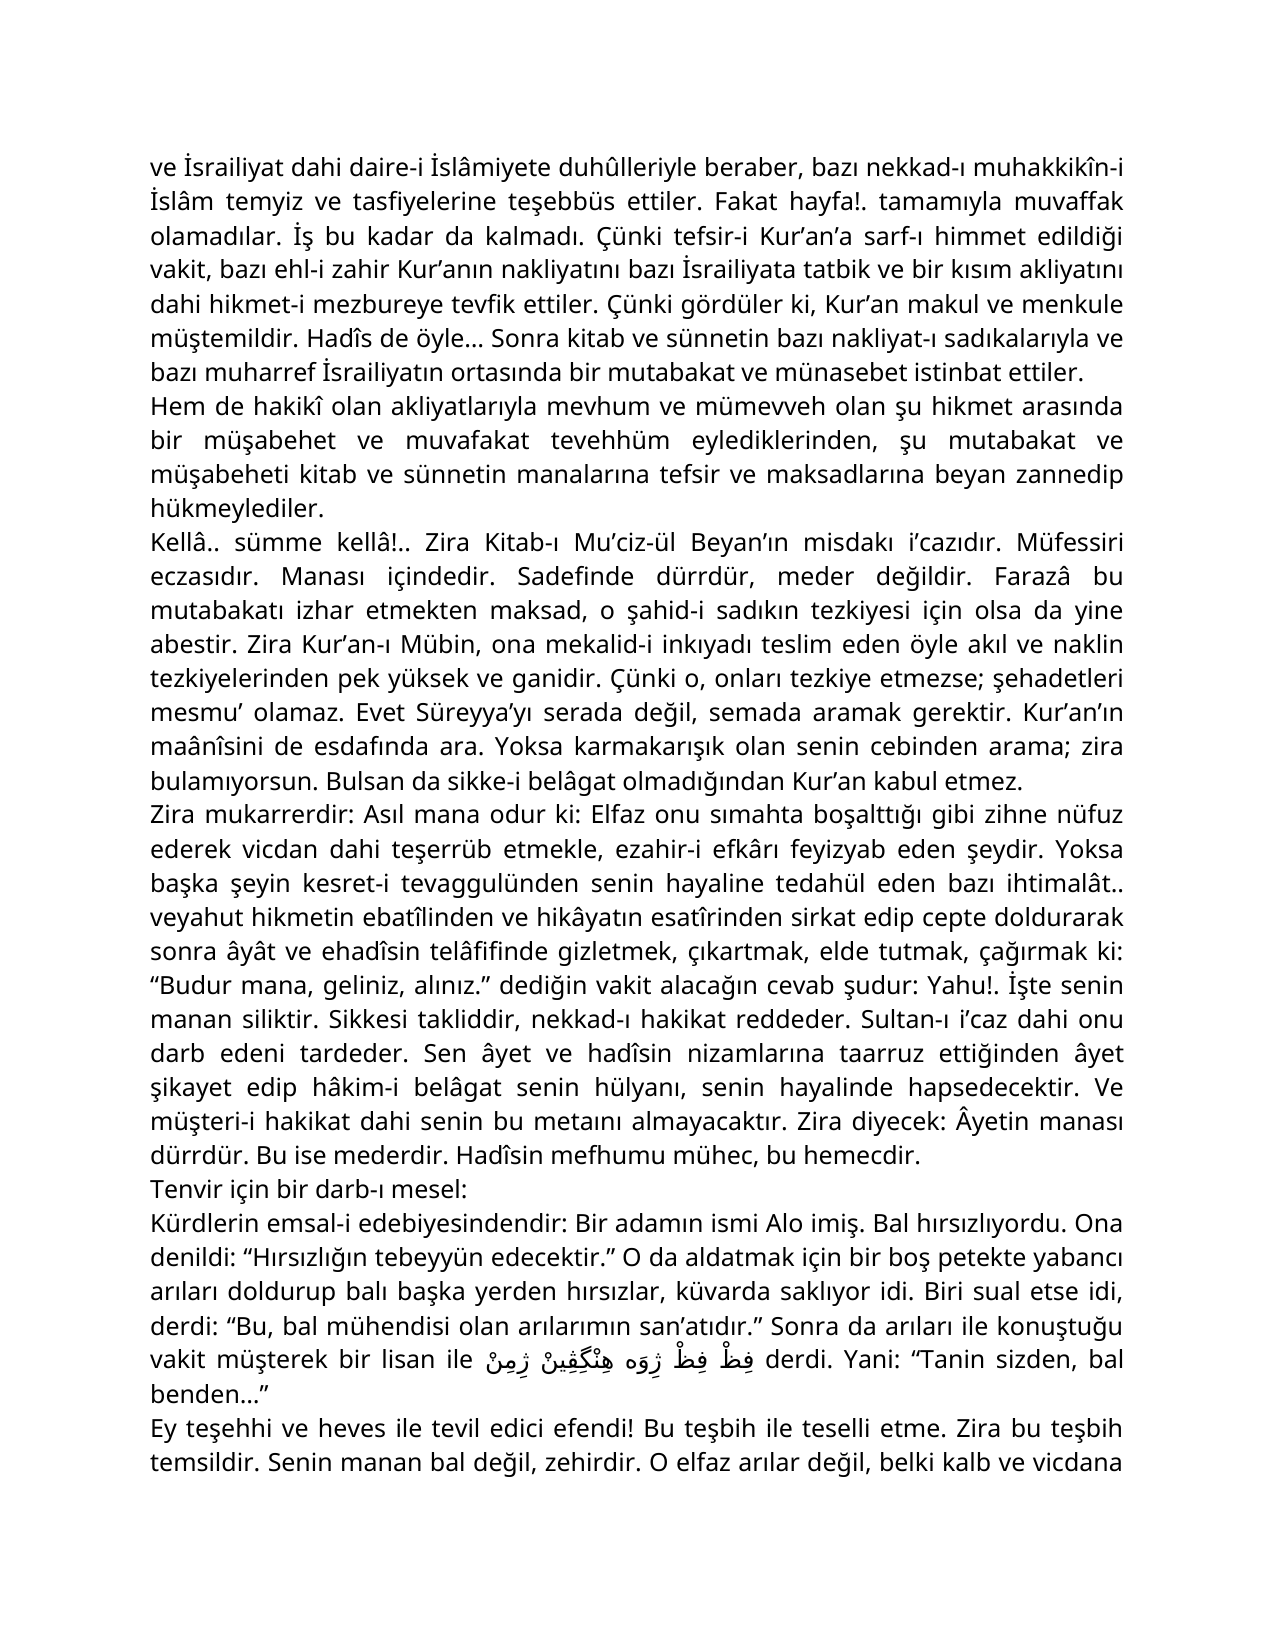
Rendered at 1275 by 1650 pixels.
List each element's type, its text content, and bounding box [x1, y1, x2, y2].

text Ey teşehhi ve heves ile tevil edici efendi! Bu teşbih ile teselli etme. Zira bu teşbih temsildir. Senin manan bal değil, zehirdir. O elfaz arılar değil, belki kalb ve vicdana [150, 1410, 1125, 1478]
text Hem de hakikî olan akliyatlarıyla mevhum ve mümevveh olan şu hikmet arasında bir müşabehet ve muvafakat tevehhüm eylediklerinden, şu mutabakat ve müşabeheti kitab ve sünnetin manalarına tefsir ve maksadlarına beyan zannedip hükmeylediler. [150, 388, 1125, 525]
text Zira mukarrerdir: Asıl mana odur ki: Elfaz onu sımahta boşalttığı gibi zihne nüfuz ederek vicdan dahi teşerrüb etmekle, ezahir-i efkârı feyizyab eden şeydir. Yoksa başka şeyin kesret-i tevaggulünden senin hayaline tedahül eden bazı ihtimalât.. veyahut hikmetin ebatîlinden ve hikâyatın esatîrinden sirkat edip cepte doldurarak sonra âyât ve ehadîsin telâfifinde gizletmek, çıkartmak, elde tutmak, çağırmak ki: “Budur mana, geliniz, alınız.” dediğin vakit alacağın cevab şudur: Yahu!. İşte senin manan siliktir. Sikkesi takliddir, nekkad-ı hakikat reddeder. Sultan-ı i’caz dahi onu darb edeni tardeder. Sen âyet ve hadîsin nizamlarına taarruz ettiğinden âyet şikayet edip hâkim-i belâgat senin hülyanı, senin hayalinde hapsedecektir. Ve müşteri-i hakikat dahi senin bu metaını almayacaktır. Zira diyecek: Âyetin manası dürrdür. Bu ise mederdir. Hadîsin mefhumu mühec, bu hemecdir. [150, 797, 1125, 1172]
text ve İsrailiyat dahi daire-i İslâmiyete duhûlleriyle beraber, bazı nekkad-ı muhakkikîn-i İslâm temyiz ve tasfiyelerine teşebbüs ettiler. Fakat hayfa!. tamamıyla muvaffak olamadılar. İş bu kadar da kalmadı. Çünki tefsir-i Kur’an’a sarf-ı himmet edildiği vakit, bazı ehl-i zahir Kur’anın nakliyatını bazı İsrailiyata tatbik ve bir kısım akliyatını dahi hikmet-i mezbureye tevfik ettiler. Çünki gördüler ki, Kur’an makul ve menkule müştemildir. Hadîs de öyle… Sonra kitab ve sünnetin bazı nakliyat-ı sadıkalarıyla ve bazı muharref İsrailiyatın ortasında bir mutabakat ve münasebet istinbat ettiler. [150, 150, 1125, 388]
text Tenvir için bir darb-ı mesel: [150, 1172, 1125, 1206]
text Kellâ.. sümme kellâ!.. Zira Kitab-ı Mu’ciz-ül Beyan’ın misdakı i’cazıdır. Müfessiri eczasıdır. Manası içindedir. Sadefinde dürrdür, meder değildir. Farazâ bu mutabakatı izhar etmekten maksad, o şahid-i sadıkın tezkiyesi için olsa da yine abestir. Zira Kur’an-ı Mübin, ona mekalid-i inkıyadı teslim eden öyle akıl ve naklin tezkiyelerinden pek yüksek ve ganidir. Çünki o, onları tezkiye etmezse; şehadetleri mesmu’ olamaz. Evet Süreyya’yı serada değil, semada aramak gerektir. Kur’an’ın maânîsini de esdafında ara. Yoksa karmakarışık olan senin cebinden arama; zira bulamıyorsun. Bulsan da sikke-i belâgat olmadığından Kur’an kabul etmez. [150, 525, 1125, 797]
text Kürdlerin emsal-i edebiyesindendir: Bir adamın ismi Alo imiş. Bal hırsızlıyordu. Ona denildi: “Hırsızlığın tebeyyün edecektir.” O da aldatmak için bir boş petekte yabancı arıları doldurup balı başka yerden hırsızlar, küvarda saklıyor idi. Biri sual etse idi, derdi: “Bu, bal mühendisi olan arılarımın san’atıdır.” Sonra da arıları ile konuştuğu vakit müşterek bir lisan ile فِظْ فِظْ ژِوَه هِنْگِڤِينْ ژِمِنْ derdi. Yani: “Tanin sizden, bal benden…” [150, 1206, 1125, 1410]
